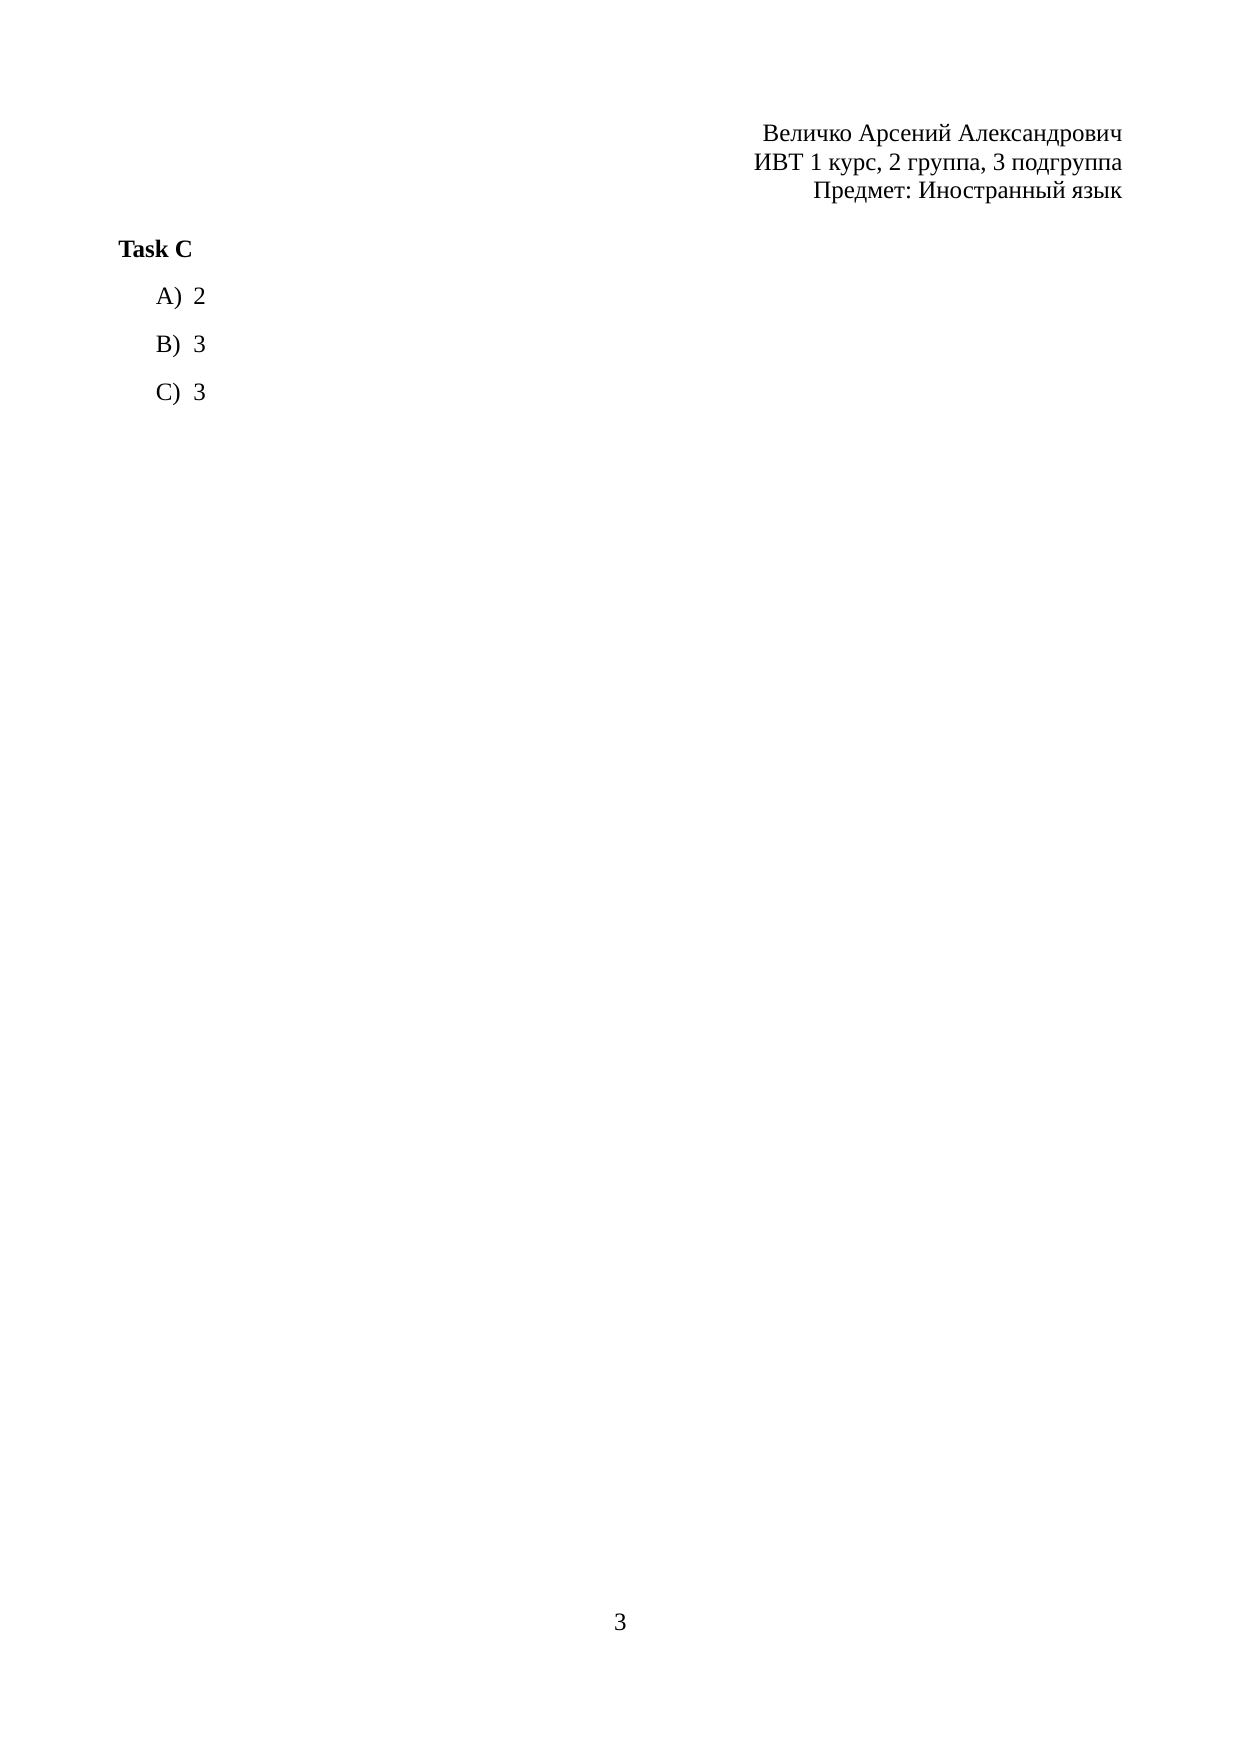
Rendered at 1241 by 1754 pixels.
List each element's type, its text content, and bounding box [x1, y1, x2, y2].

text Task C [118, 234, 1122, 263]
list 3 [156, 329, 1122, 358]
list 3 [156, 377, 1122, 405]
list 2 [156, 281, 1122, 310]
